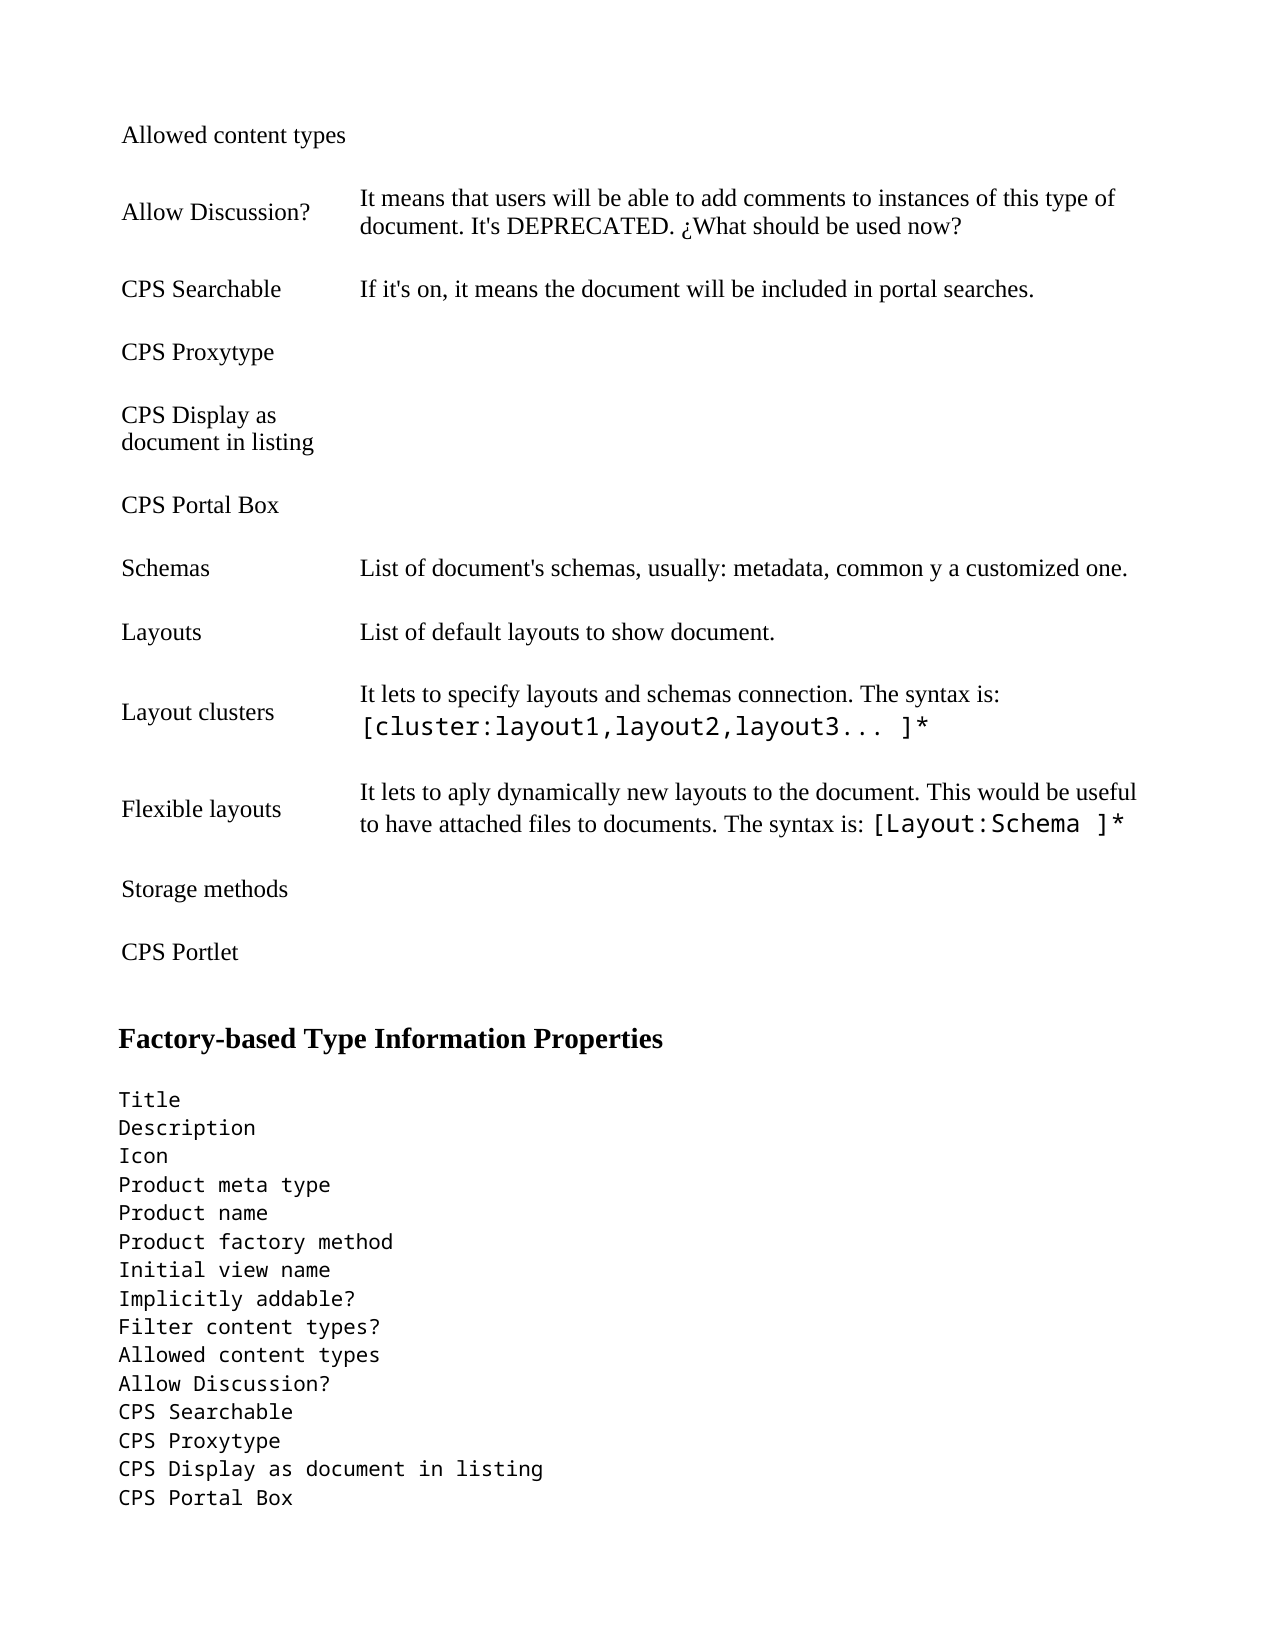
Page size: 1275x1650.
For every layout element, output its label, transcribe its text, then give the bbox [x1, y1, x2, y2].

table_cell Layout clusters [118, 678, 357, 775]
table_cell List of document's schemas, usually: metadata, common y a customized one. [357, 552, 1157, 615]
table_cell It lets to aply dynamically new layouts to the document. This would be useful to have attached files to documents. The syntax is: [Layout:Schema ]* [357, 775, 1157, 872]
table_cell CPS Portlet [118, 935, 357, 998]
table_cell Storage methods [118, 872, 357, 935]
table_cell [357, 872, 1157, 935]
table_cell CPS Searchable [118, 272, 357, 335]
table_cell CPS Display as document in listing [118, 398, 357, 489]
table_cell It lets to specify layouts and schemas connection. The syntax is: [cluster:layout1,layout2,layout3... ]* [357, 678, 1157, 775]
table_cell CPS Proxytype [118, 335, 357, 398]
text Implicitly addable? [118, 1284, 1157, 1312]
table_cell Layouts [118, 615, 357, 678]
table_cell Allow Discussion? [118, 181, 357, 272]
text Initial view name [118, 1255, 1157, 1284]
table_cell [357, 398, 1157, 489]
text CPS Display as document in listing [118, 1454, 1157, 1483]
table_cell Flexible layouts [118, 775, 357, 872]
table_cell Schemas [118, 552, 357, 615]
text CPS Searchable [118, 1397, 1157, 1426]
table_cell Allowed content types [118, 118, 357, 181]
text CPS Proxytype [118, 1426, 1157, 1454]
table_cell If it's on, it means the document will be included in portal searches. [357, 272, 1157, 335]
text Title [118, 1085, 1157, 1113]
text Product name [118, 1198, 1157, 1227]
text Product meta type [118, 1170, 1157, 1198]
text Filter content types? [118, 1312, 1157, 1341]
table_cell List of default layouts to show document. [357, 615, 1157, 678]
table_cell [357, 935, 1157, 998]
subtitle Factory-based Type Information Properties [118, 1023, 1157, 1055]
table_cell CPS Portal Box [118, 489, 357, 552]
text Icon [118, 1142, 1157, 1170]
table_cell [357, 118, 1157, 181]
text CPS Portal Box [118, 1483, 1157, 1511]
text Allow Discussion? [118, 1369, 1157, 1397]
text Product factory method [118, 1227, 1157, 1255]
table_cell [357, 335, 1157, 398]
table_cell [357, 489, 1157, 552]
table_cell It means that users will be able to add comments to instances of this type of document. It's DEPRECATED. ¿What should be used now? [357, 181, 1157, 272]
text Description [118, 1113, 1157, 1142]
text Allowed content types [118, 1341, 1157, 1369]
